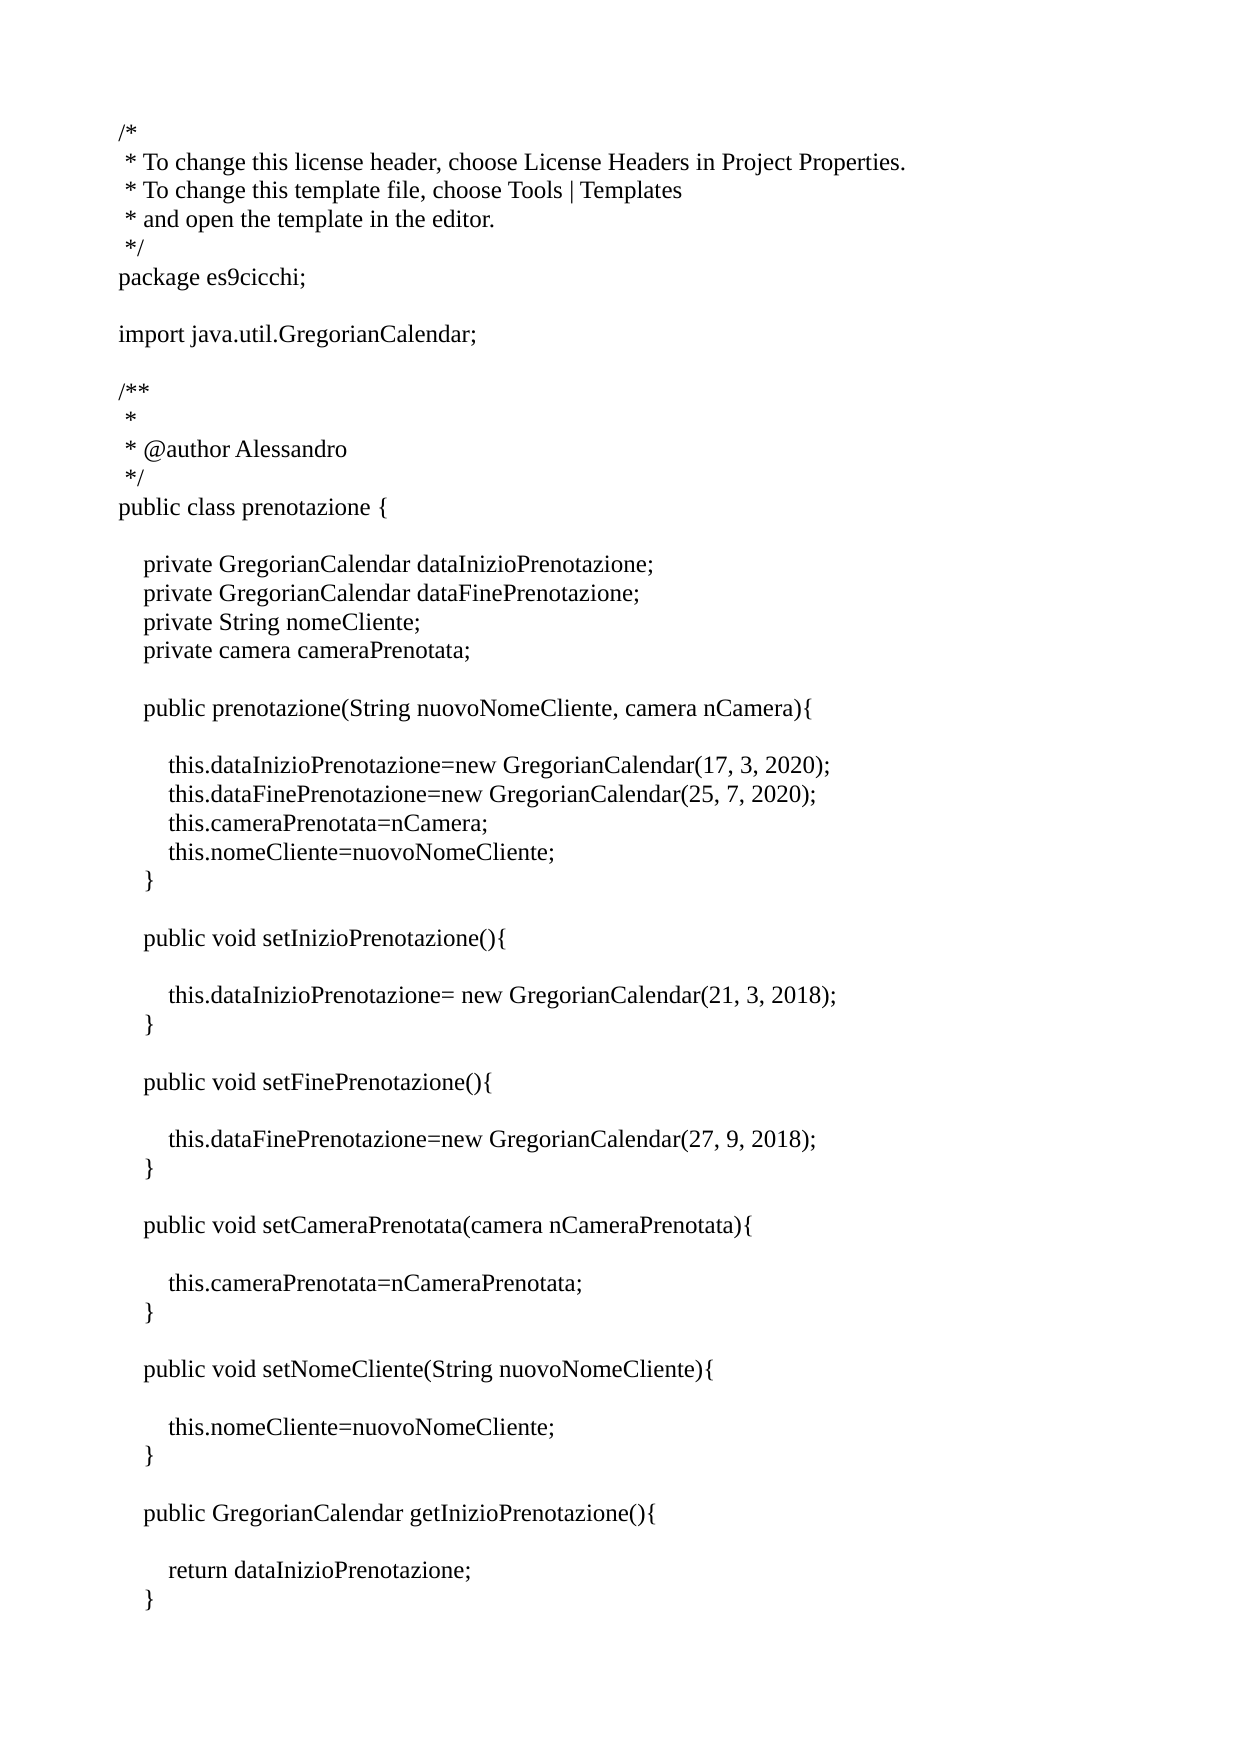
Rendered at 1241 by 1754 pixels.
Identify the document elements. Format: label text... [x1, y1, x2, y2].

text private camera cameraPrenotata; [118, 636, 1122, 664]
text this.cameraPrenotata=nCamera; [118, 808, 1122, 837]
text this.dataFinePrenotazione=new GregorianCalendar(27, 9, 2018); [118, 1124, 1122, 1153]
text this.nomeCliente=nuovoNomeCliente; [118, 1412, 1122, 1441]
text * [118, 406, 1122, 434]
text * To change this license header, choose License Headers in Project Properties. [118, 147, 1122, 176]
text * and open the template in the editor. [118, 204, 1122, 233]
text } [118, 1153, 1122, 1182]
text public prenotazione(String nuovoNomeCliente, camera nCamera){ [118, 693, 1122, 722]
text private GregorianCalendar dataInizioPrenotazione; [118, 549, 1122, 578]
text this.nomeCliente=nuovoNomeCliente; [118, 837, 1122, 866]
text public void setInizioPrenotazione(){ [118, 923, 1122, 952]
text } [118, 1009, 1122, 1038]
text package es9cicchi; [118, 262, 1122, 291]
text public void setFinePrenotazione(){ [118, 1067, 1122, 1096]
text public void setNomeCliente(String nuovoNomeCliente){ [118, 1354, 1122, 1383]
text } [118, 1441, 1122, 1469]
text * @author Alessandro [118, 434, 1122, 463]
text */ [118, 463, 1122, 492]
text return dataInizioPrenotazione; [118, 1556, 1122, 1584]
text public void setCameraPrenotata(camera nCameraPrenotata){ [118, 1211, 1122, 1239]
text } [118, 1584, 1122, 1613]
text this.dataFinePrenotazione=new GregorianCalendar(25, 7, 2020); [118, 779, 1122, 808]
text this.dataInizioPrenotazione=new GregorianCalendar(17, 3, 2020); [118, 751, 1122, 779]
text */ [118, 233, 1122, 262]
text * To change this template file, choose Tools | Templates [118, 176, 1122, 204]
text } [118, 1297, 1122, 1326]
text private String nomeCliente; [118, 607, 1122, 636]
text this.dataInizioPrenotazione= new GregorianCalendar(21, 3, 2018); [118, 981, 1122, 1009]
text public class prenotazione { [118, 492, 1122, 521]
text public GregorianCalendar getInizioPrenotazione(){ [118, 1498, 1122, 1527]
text import java.util.GregorianCalendar; [118, 319, 1122, 348]
text /* [118, 118, 1122, 147]
text private GregorianCalendar dataFinePrenotazione; [118, 578, 1122, 607]
text /** [118, 377, 1122, 406]
text this.cameraPrenotata=nCameraPrenotata; [118, 1268, 1122, 1297]
text } [118, 866, 1122, 894]
